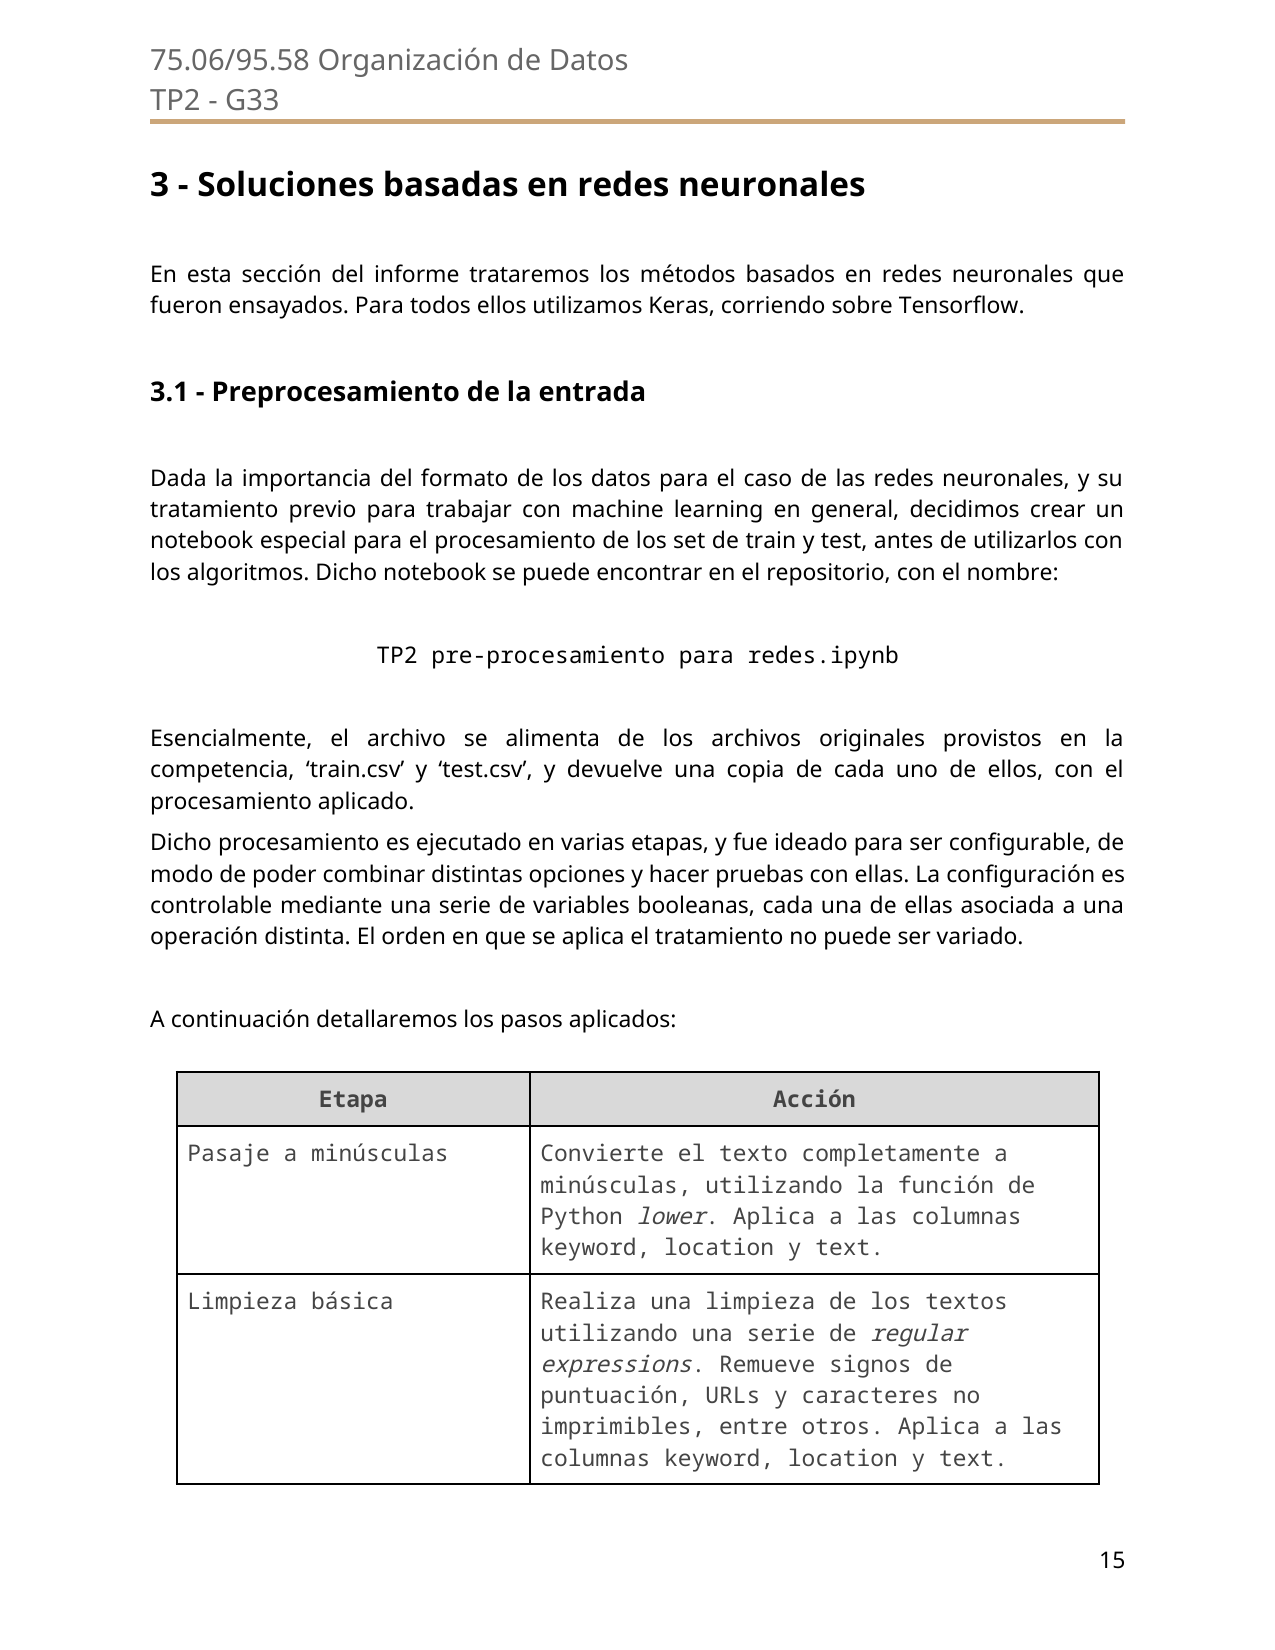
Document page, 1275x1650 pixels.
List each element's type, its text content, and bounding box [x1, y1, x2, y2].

text Dicho procesamiento es ejecutado en varias etapas, y fue ideado para ser configurable, de modo de poder combinar distintas opciones y hacer pruebas con ellas. La configuración es controlable mediante una serie de variables booleanas, cada una de ellas asociada a una operación distinta. El orden en que se aplica el tratamiento no puede ser variado. [150, 826, 1125, 951]
text A continuación detallaremos los pasos aplicados: [150, 1003, 1125, 1035]
text TP2 pre-procesamiento para redes.ipynb [150, 639, 1125, 670]
table_cell Realiza una limpieza de los textos utilizando una serie de regular expressions. Remueve signos de puntuación, URLs y caracteres no imprimibles, entre otros. Aplica a las columnas keyword, location y text. [531, 1275, 1098, 1483]
subtitle 3 - Soluciones basadas en redes neuronales [150, 161, 1125, 206]
table_cell Limpieza básica [178, 1275, 529, 1483]
subtitle 3.1 - Preprocesamiento de la entrada [150, 373, 1125, 410]
table_header Etapa [178, 1073, 529, 1125]
picture [150, 119, 1125, 124]
table_header Acción [531, 1073, 1098, 1125]
table_cell Convierte el texto completamente a minúsculas, utilizando la función de Python lower. Aplica a las columnas keyword, location y text. [531, 1127, 1098, 1273]
text Dada la importancia del formato de los datos para el caso de las redes neuronales, y su tratamiento previo para trabajar con machine learning en general, decidimos crear un notebook especial para el procesamiento de los set de train y test, antes de utilizarlos con los algoritmos. Dicho notebook se puede encontrar en el repositorio, con el nombre: [150, 462, 1125, 587]
table_cell Pasaje a minúsculas [178, 1127, 529, 1273]
text Esencialmente, el archivo se alimenta de los archivos originales provistos en la competencia, ‘train.csv’ y ‘test.csv’, y devuelve una copia de cada uno de ellos, con el procesamiento aplicado. [150, 722, 1125, 816]
text En esta sección del informe trataremos los métodos basados en redes neuronales que fueron ensayados. Para todos ellos utilizamos Keras, corriendo sobre Tensorflow. [150, 258, 1125, 321]
